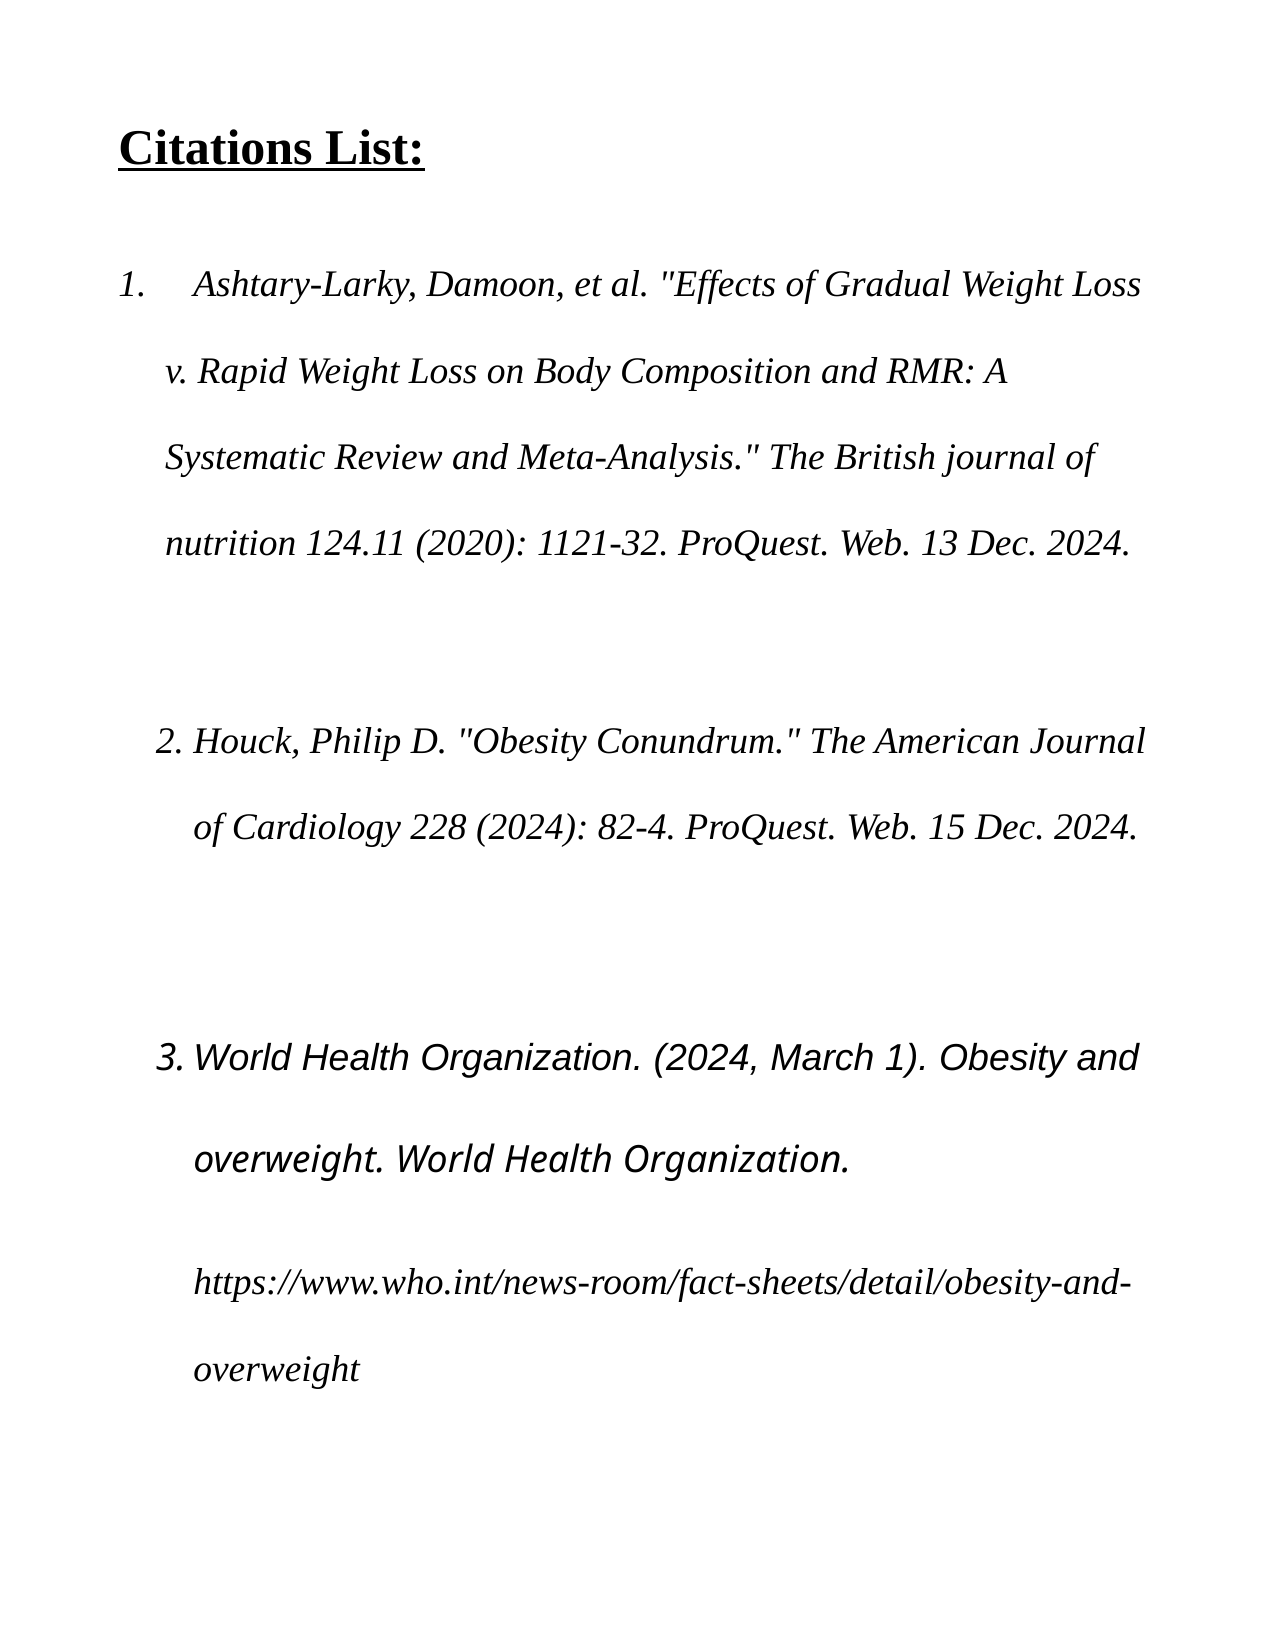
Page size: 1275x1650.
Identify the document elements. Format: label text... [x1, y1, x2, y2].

list Ashtary-Larky, Damoon, et al. "Effects of Gradual Weight Loss v. Rapid Weight Loss on Body Composition and RMR: A Systematic Review and Meta-Analysis." The British journal of nutrition 124.11 (2020): 1121-32. ProQuest. Web. 13 Dec. 2024. [118, 262, 1157, 564]
list Houck, Philip D. "Obesity Conundrum." The American Journal of Cardiology 228 (2024): 82-4. ProQuest. Web. 15 Dec. 2024. [156, 718, 1157, 847]
text Citations List: [118, 118, 1157, 176]
list World Health Organization. (2024, March 1). Obesity and overweight. World Health Organization. [156, 1030, 1157, 1183]
list https://www.who.int/news-room/fact-sheets/detail/obesity-and-overweight [156, 1260, 1157, 1389]
